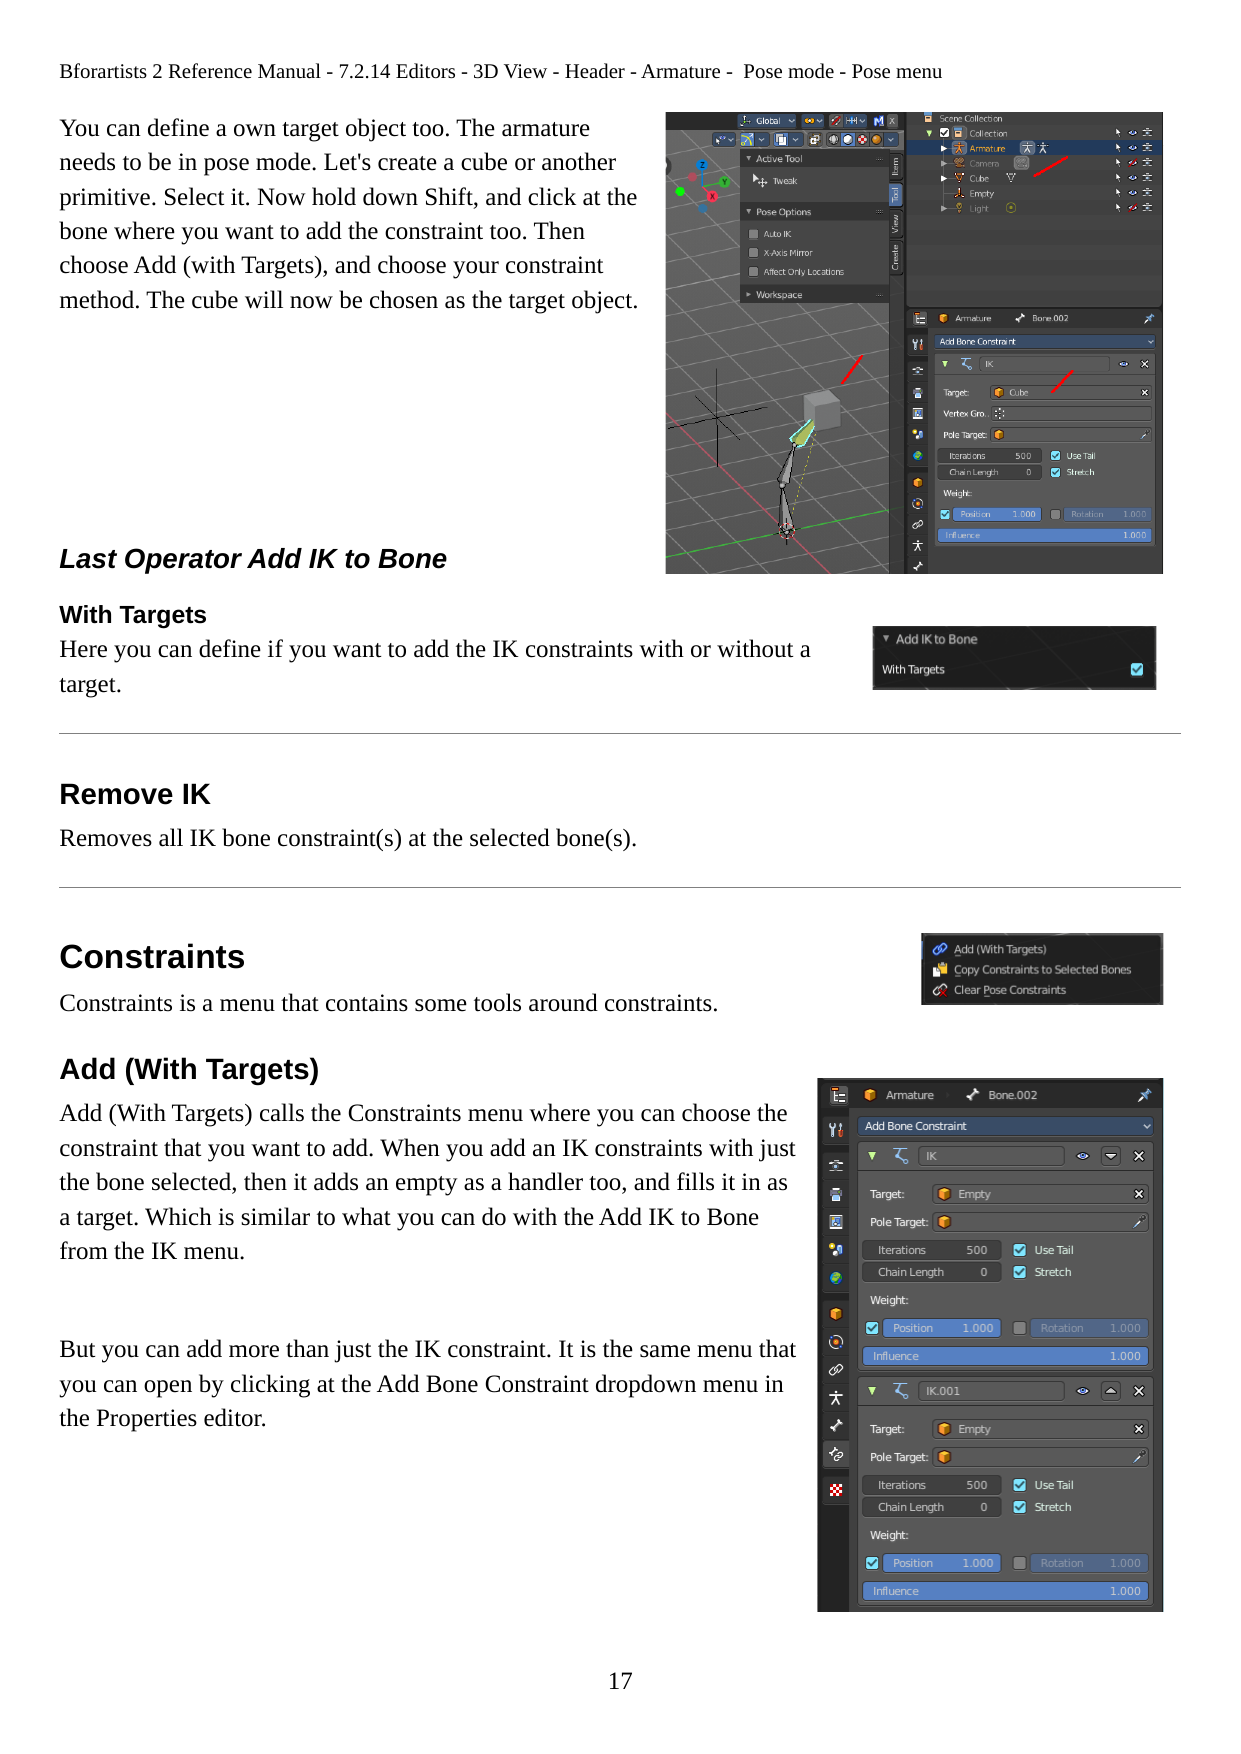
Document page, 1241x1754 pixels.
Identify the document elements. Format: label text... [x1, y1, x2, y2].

text You can define a own target object too. The armature needs to be in pose mode. Let's create a cube or another primitive. Select it. Now hold down Shift, and click at the bone where you want to add the constraint too. Then choose Add (with Targets), and choose your constraint method. The cube will now be chosen as the target object. [59, 113, 665, 314]
subtitle Add (With Targets) [59, 1052, 1181, 1086]
text But you can add more than just the IK constraint. It is the same menu that you can open by clicking at the Add Bone Constraint dropdown menu in the Properties editor. [59, 1334, 817, 1432]
text Here you can define if you want to add the IK constraints with or without a target. [59, 634, 1181, 698]
subtitle [1164, 937, 1181, 976]
subtitle Constraints [59, 937, 921, 976]
subtitle With Targets [59, 600, 1181, 628]
picture [665, 112, 1164, 574]
text Constraints is a menu that contains some tools around constraints. [59, 988, 1181, 1017]
picture [817, 1078, 1164, 1612]
text Removes all IK bone constraint(s) at the selected bone(s). [59, 823, 1181, 852]
picture [872, 626, 1157, 690]
text Add (With Targets) calls the Constraints menu where you can choose the constraint that you want to add. When you add an IK constraints with just the bone selected, then it adds an empty as a handler too, and fills it in as a target. Which is similar to what you can do with the Add IK to Bone from the IK menu. [59, 1098, 817, 1265]
subtitle Remove IK [59, 777, 1181, 811]
subtitle Last Operator Add IK to Bone [59, 543, 1181, 575]
picture [921, 933, 1164, 1005]
